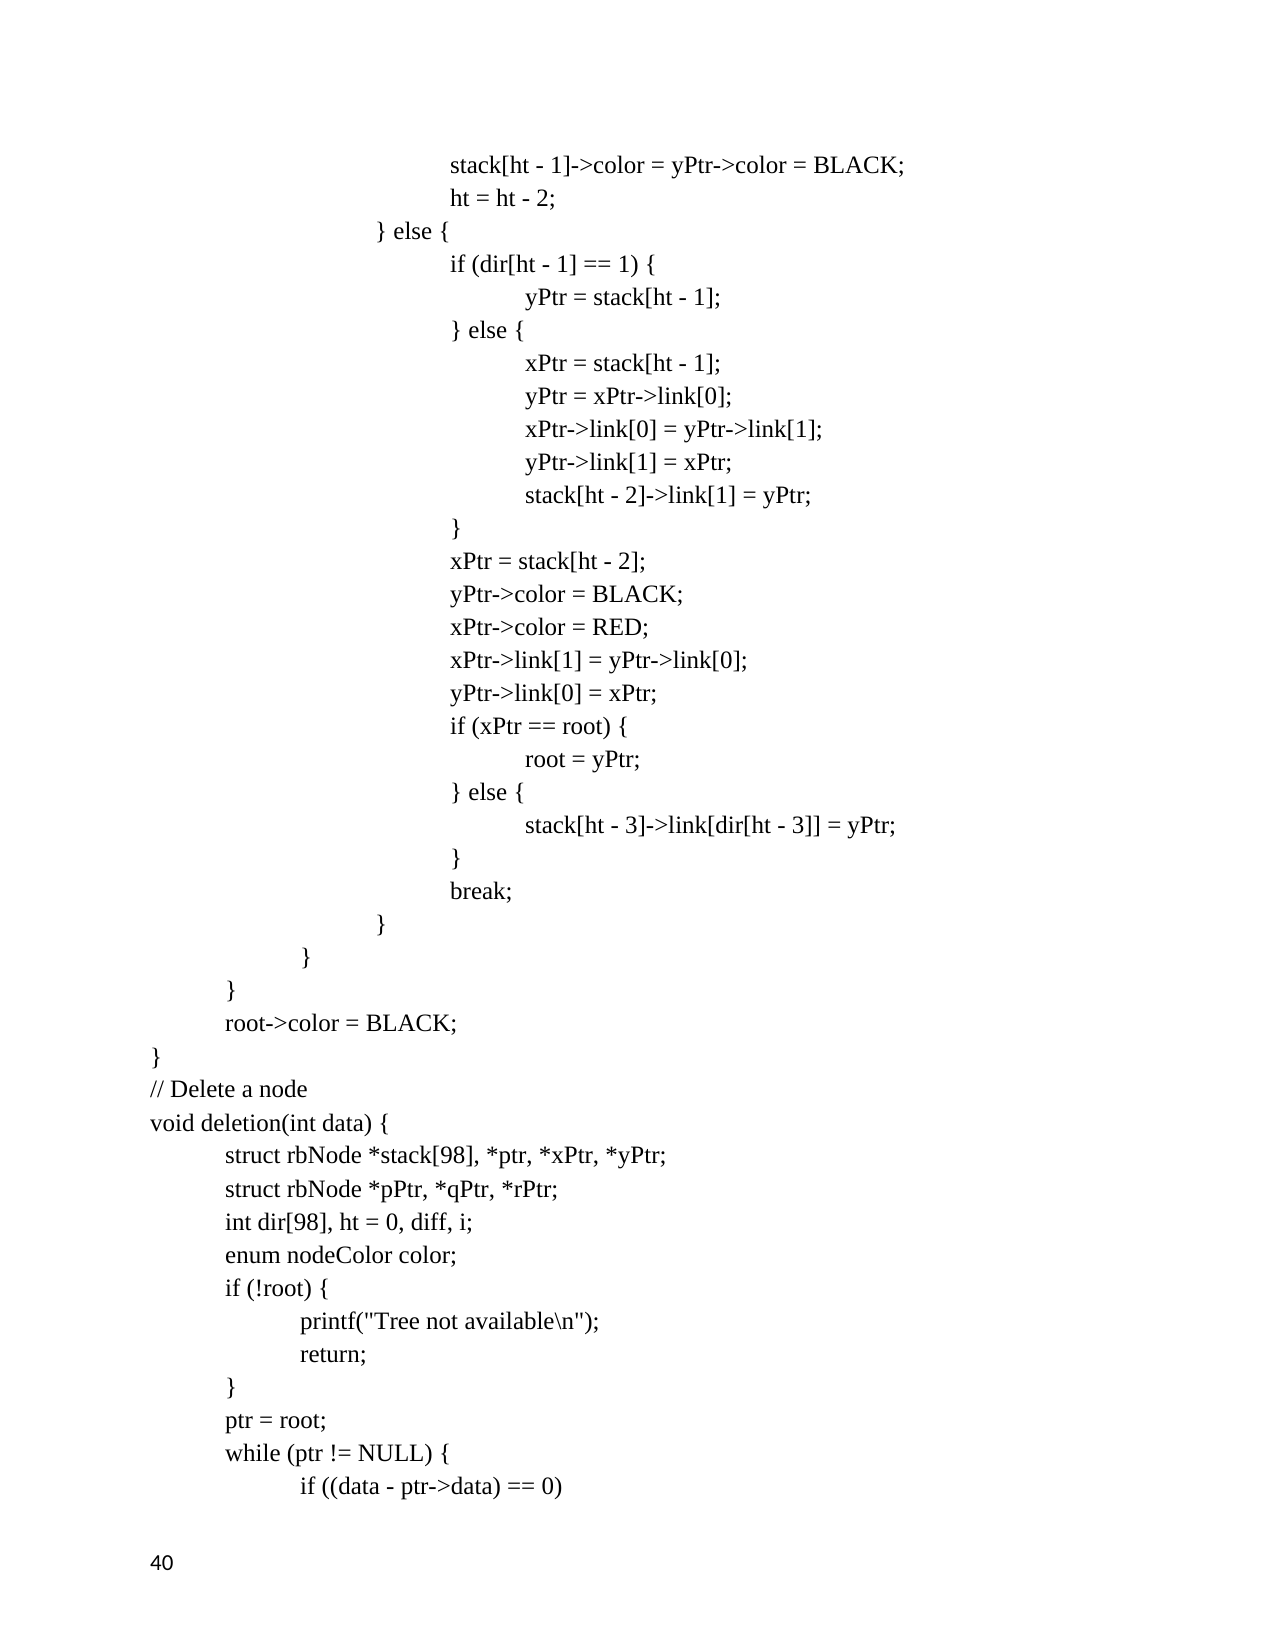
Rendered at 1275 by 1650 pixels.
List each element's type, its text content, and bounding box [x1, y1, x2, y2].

text } [150, 1042, 1125, 1070]
text if ((data - ptr->data) == 0) [150, 1471, 1125, 1499]
text yPtr = xPtr->link[0]; [150, 381, 1125, 410]
text // Delete a node [150, 1074, 1125, 1103]
text yPtr->color = BLACK; [150, 579, 1125, 608]
text ptr = root; [150, 1405, 1125, 1433]
text void deletion(int data) { [150, 1108, 1125, 1136]
text } [150, 976, 1125, 1004]
text int dir[98], ht = 0, diff, i; [150, 1207, 1125, 1235]
text printf("Tree not available\n"); [150, 1306, 1125, 1334]
text xPtr = stack[ht - 2]; [150, 546, 1125, 575]
text yPtr->link[0] = xPtr; [150, 678, 1125, 707]
text break; [150, 876, 1125, 905]
text while (ptr != NULL) { [150, 1438, 1125, 1467]
text root = yPtr; [150, 744, 1125, 773]
text if (!root) { [150, 1273, 1125, 1301]
text } else { [150, 777, 1125, 806]
text } [150, 909, 1125, 938]
text xPtr->link[0] = yPtr->link[1]; [150, 414, 1125, 443]
text xPtr->color = RED; [150, 612, 1125, 641]
text if (dir[ht - 1] == 1) { [150, 249, 1125, 278]
text root->color = BLACK; [150, 1008, 1125, 1037]
text enum nodeColor color; [150, 1240, 1125, 1268]
text struct rbNode *stack[98], *ptr, *xPtr, *yPtr; [150, 1141, 1125, 1169]
text ht = ht - 2; [150, 183, 1125, 212]
text stack[ht - 2]->link[1] = yPtr; [150, 480, 1125, 509]
text yPtr->link[1] = xPtr; [150, 447, 1125, 476]
text } else { [150, 216, 1125, 245]
text stack[ht - 1]->color = yPtr->color = BLACK; [150, 150, 1125, 179]
text stack[ht - 3]->link[dir[ht - 3]] = yPtr; [150, 810, 1125, 839]
text xPtr = stack[ht - 1]; [150, 348, 1125, 377]
text if (xPtr == root) { [150, 711, 1125, 740]
text } [150, 843, 1125, 872]
text } else { [150, 315, 1125, 344]
text yPtr = stack[ht - 1]; [150, 282, 1125, 311]
text } [150, 1372, 1125, 1401]
text struct rbNode *pPtr, *qPtr, *rPtr; [150, 1174, 1125, 1202]
text return; [150, 1339, 1125, 1367]
text xPtr->link[1] = yPtr->link[0]; [150, 645, 1125, 674]
text } [150, 513, 1125, 542]
text } [150, 942, 1125, 971]
